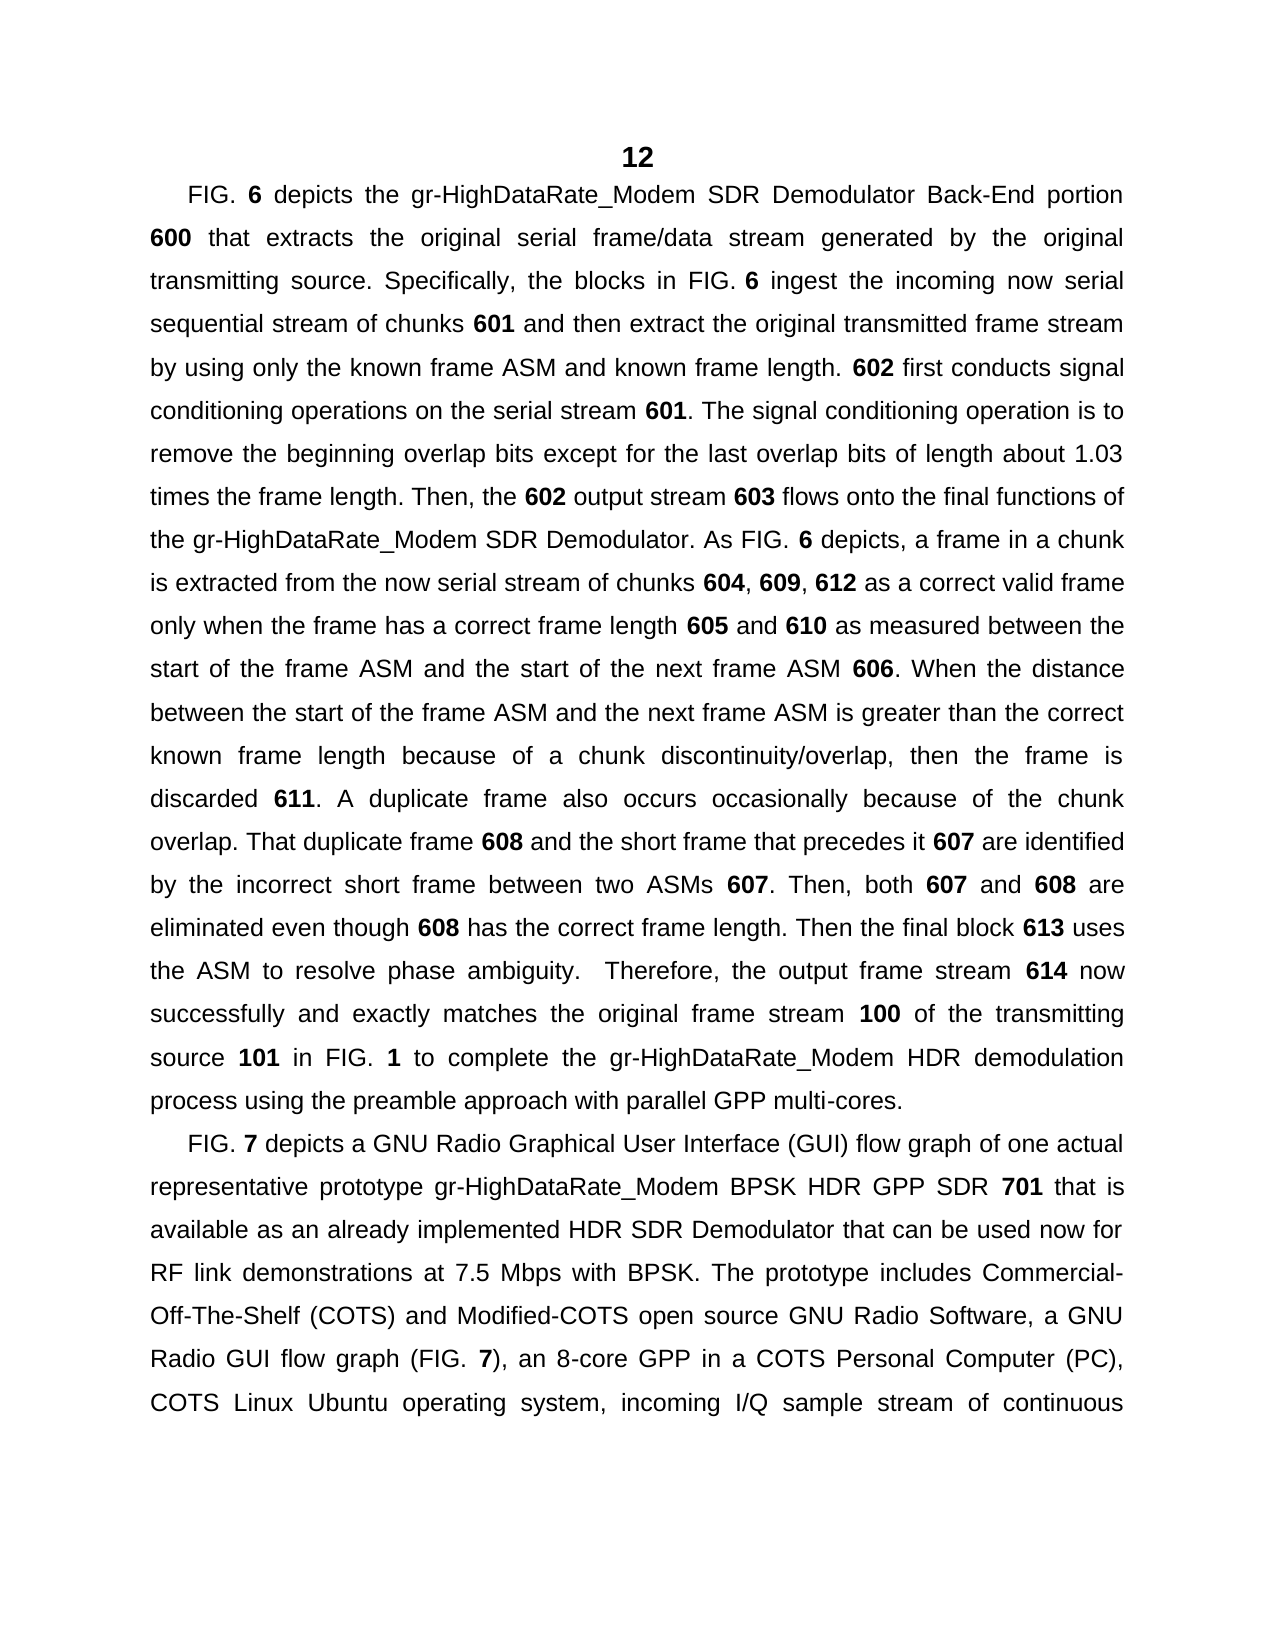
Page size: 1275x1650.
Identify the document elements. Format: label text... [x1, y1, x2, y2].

text FIG. 7 depicts a GNU Radio Graphical User Interface (GUI) flow graph of one actual representative prototype gr-HighDataRate_Modem BPSK HDR GPP SDR 701 that is available as an already implemented HDR SDR Demodulator that can be used now for RF link demonstrations at 7.5 Mbps with BPSK. The prototype includes Commercial-Off-The-Shelf (COTS) and Modified-COTS open source GNU Radio Software, a GNU Radio GUI flow graph (FIG. 7), an 8‑core GPP in a COTS Personal Computer (PC), COTS Linux Ubuntu operating system, incoming I/Q sample stream of continuous [150, 1129, 1125, 1416]
text FIG. 6 depicts the gr-HighDataRate_Modem SDR Demodulator Back-End portion 600 that extracts the original serial frame/data stream generated by the original transmitting source. Specifically, the blocks in FIG. 6 ingest the incoming now serial sequential stream of chunks 601 and then extract the original transmitted frame stream by using only the known frame ASM and known frame length. 602 first conducts signal conditioning operations on the serial stream 601. The signal conditioning operation is to remove the beginning overlap bits except for the last overlap bits of length about 1.03 times the frame length. Then, the 602 output stream 603 flows onto the final functions of the gr-HighDataRate_Modem SDR Demodulator. As FIG. 6 depicts, a frame in a chunk is extracted from the now serial stream of chunks 604, 609, 612 as a correct valid frame only when the frame has a correct frame length 605 and 610 as measured between the start of the frame ASM and the start of the next frame ASM 606. When the distance between the start of the frame ASM and the next frame ASM is greater than the correct known frame length because of a chunk discontinuity/overlap, then the frame is discarded 611. A duplicate frame also occurs occasionally because of the chunk overlap. That duplicate frame 608 and the short frame that precedes it 607 are identified by the incorrect short frame between two ASMs 607. Then, both 607 and 608 are eliminated even though 608 has the correct frame length. Then the final block 613 uses the ASM to resolve phase ambiguity. Therefore, the output frame stream 614 now successfully and exactly matches the original frame stream 100 of the transmitting source 101 in FIG. 1 to complete the gr-HighDataRate_Modem HDR demodulation process using the preamble approach with parallel GPP multi‑cores. [150, 180, 1125, 1114]
